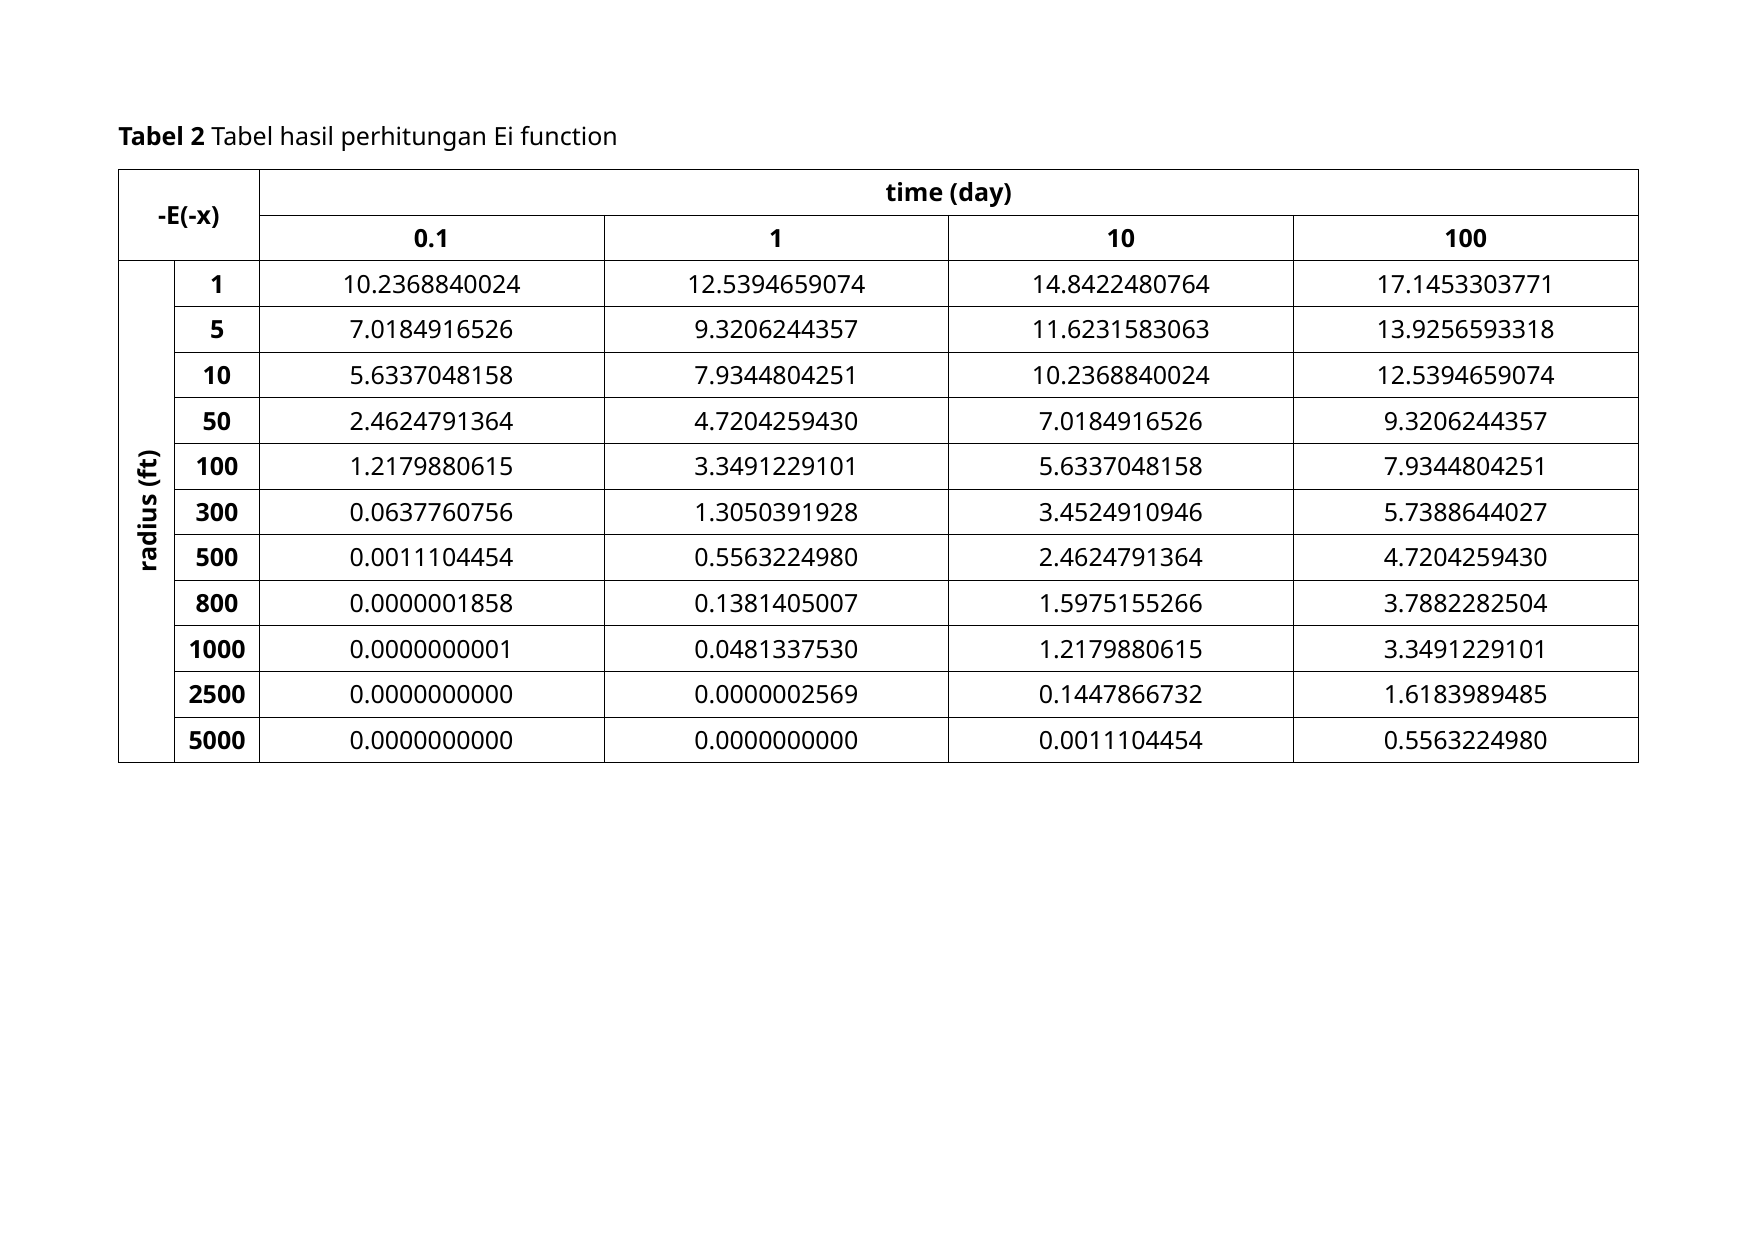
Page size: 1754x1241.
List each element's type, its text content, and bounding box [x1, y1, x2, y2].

table_cell 0.5563224980 [605, 535, 948, 580]
table_cell 5000 [175, 718, 259, 762]
table_cell 14.8422480764 [949, 261, 1293, 306]
table_cell 0.5563224980 [1294, 718, 1638, 762]
table_cell 9.3206244357 [605, 307, 948, 352]
table_cell 0.1381405007 [605, 581, 948, 625]
table_cell 4.7204259430 [1294, 535, 1638, 580]
table_cell 1.2179880615 [949, 626, 1293, 671]
table_cell 100 [1294, 216, 1638, 260]
table_cell 300 [175, 490, 259, 534]
table_cell 1 [175, 261, 259, 306]
table_cell 4.7204259430 [605, 398, 948, 443]
table_cell 12.5394659074 [1294, 353, 1638, 397]
table_cell 7.0184916526 [949, 398, 1293, 443]
table_cell 2.4624791364 [260, 398, 604, 443]
table_cell 0.1 [260, 216, 604, 260]
table_cell 0.0000001858 [260, 581, 604, 625]
table_cell 7.9344804251 [1294, 444, 1638, 488]
table_cell 0.0000000000 [260, 672, 604, 717]
table_cell 0.0637760756 [260, 490, 604, 534]
table_cell 5.6337048158 [260, 353, 604, 397]
table_cell 7.0184916526 [260, 307, 604, 352]
table_cell 0.0000002569 [605, 672, 948, 717]
table_cell 2.4624791364 [949, 535, 1293, 580]
table_cell 17.1453303771 [1294, 261, 1638, 306]
table_cell 5.6337048158 [949, 444, 1293, 488]
table_cell 3.3491229101 [605, 444, 948, 488]
table_cell 1 [605, 216, 948, 260]
table_cell 2500 [175, 672, 259, 717]
table_cell 1.5975155266 [949, 581, 1293, 625]
table_cell 1.3050391928 [605, 490, 948, 534]
table_cell 11.6231583063 [949, 307, 1293, 352]
table_cell 0.0000000000 [605, 718, 948, 762]
table_cell 3.3491229101 [1294, 626, 1638, 671]
table_cell 3.4524910946 [949, 490, 1293, 534]
table_cell 100 [175, 444, 259, 488]
table_cell radius (ft) [119, 261, 174, 762]
table_cell 5.7388644027 [1294, 490, 1638, 534]
table_cell 500 [175, 535, 259, 580]
table_cell 13.9256593318 [1294, 307, 1638, 352]
text Tabel 2 Tabel hasil perhitungan Ei function [118, 118, 1636, 152]
table_cell 9.3206244357 [1294, 398, 1638, 443]
table_cell 10 [949, 216, 1293, 260]
table_cell 0.0011104454 [949, 718, 1293, 762]
table_cell 800 [175, 581, 259, 625]
table_cell 7.9344804251 [605, 353, 948, 397]
table_cell 5 [175, 307, 259, 352]
table_cell 10.2368840024 [949, 353, 1293, 397]
table_cell 1.6183989485 [1294, 672, 1638, 717]
table_header -E(-x) [119, 170, 259, 260]
table_cell 12.5394659074 [605, 261, 948, 306]
table_header time (day) [260, 170, 1638, 215]
table_cell 50 [175, 398, 259, 443]
table_cell 10 [175, 353, 259, 397]
table_cell 0.0000000000 [260, 718, 604, 762]
table_cell 0.1447866732 [949, 672, 1293, 717]
table_cell 0.0481337530 [605, 626, 948, 671]
table_cell 0.0011104454 [260, 535, 604, 580]
table_cell 1000 [175, 626, 259, 671]
table_cell 3.7882282504 [1294, 581, 1638, 625]
table_cell 0.0000000001 [260, 626, 604, 671]
table_cell 1.2179880615 [260, 444, 604, 488]
table_cell 10.2368840024 [260, 261, 604, 306]
